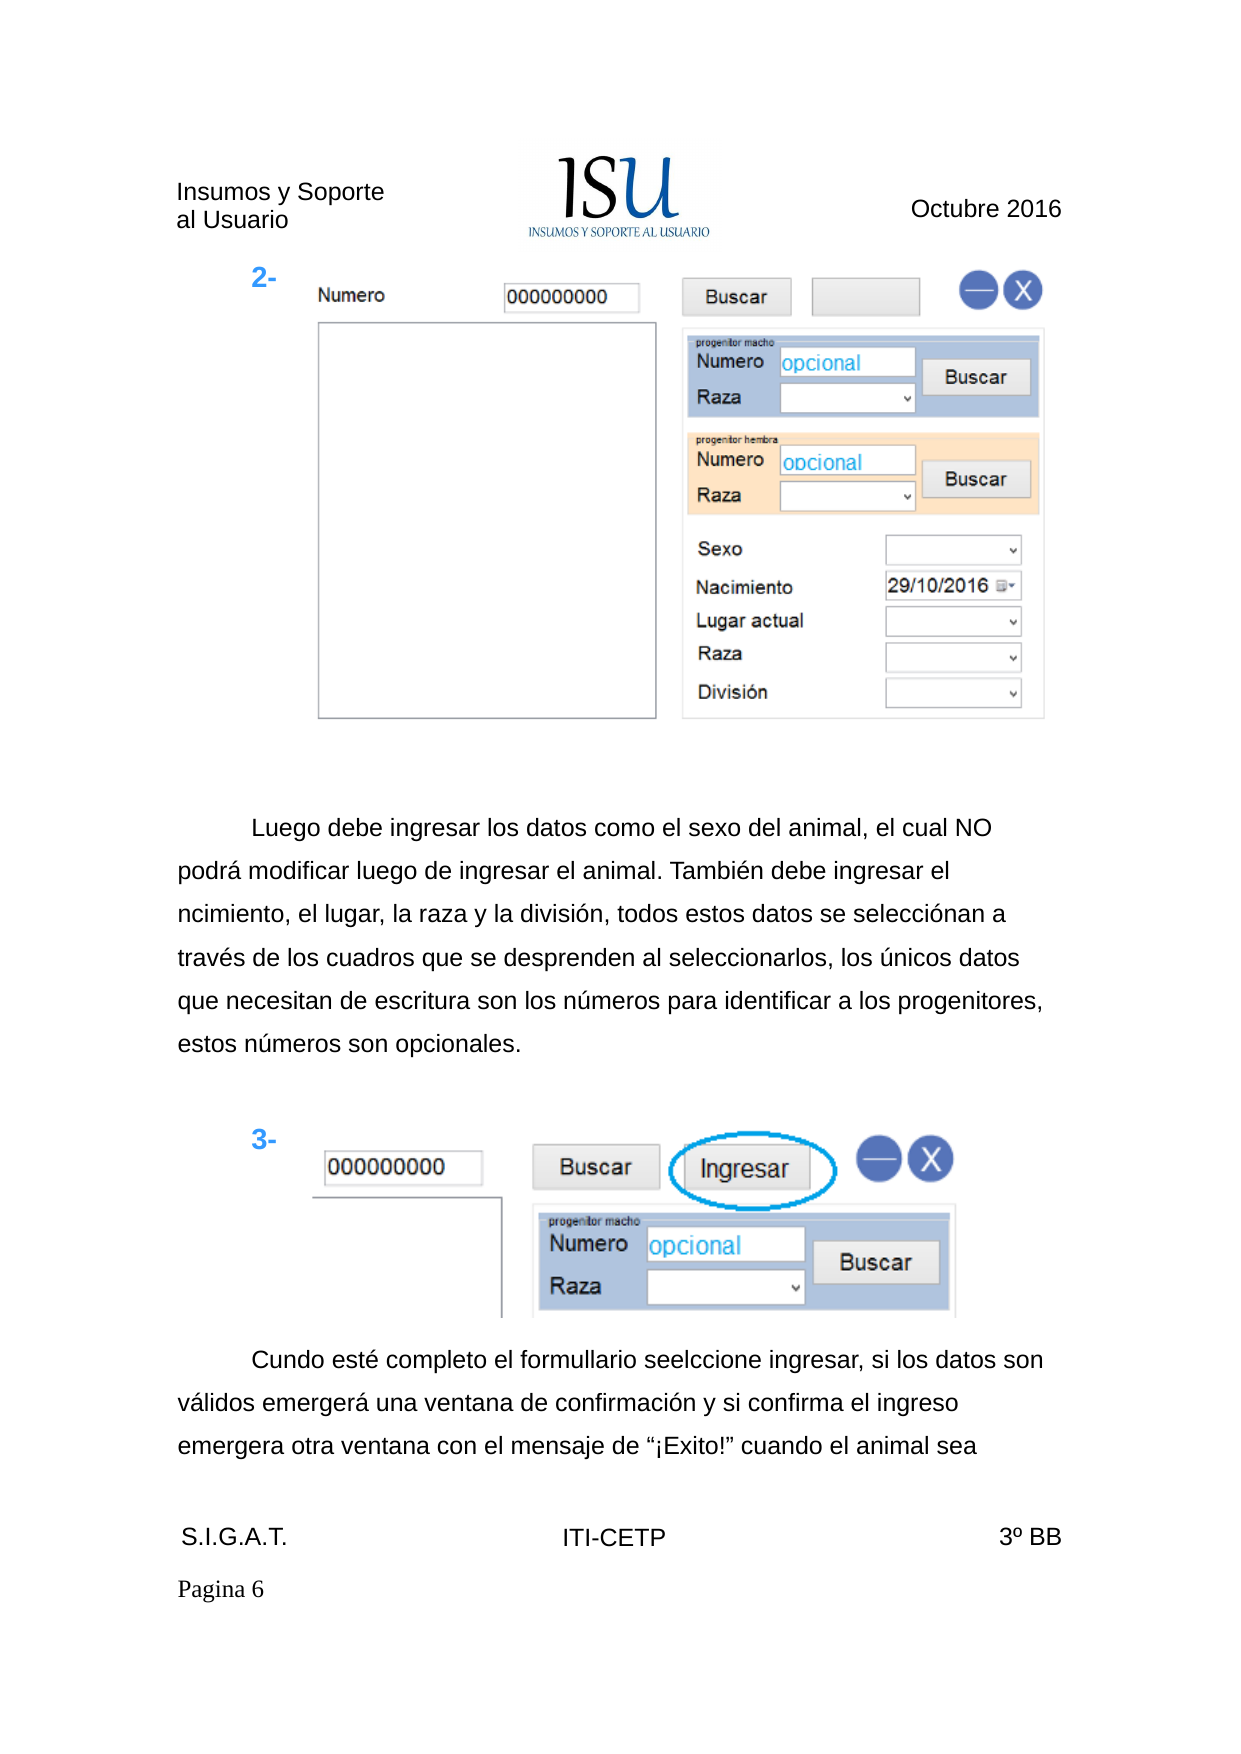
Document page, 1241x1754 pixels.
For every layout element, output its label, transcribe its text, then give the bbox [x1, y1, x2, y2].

text 3- [177, 1122, 1063, 1156]
picture [517, 138, 723, 252]
text Cundo esté completo el formullario seelccione ingresar, si los datos son válidos emergerá una ventana de confirmación y si confirma el ingreso emergera otra ventana con el mensaje de “¡Exito!” cuando el animal sea [177, 1345, 1063, 1460]
text Luego debe ingresar los datos como el sexo del animal, el cual NO podrá modificar luego de ingresar el animal. También debe ingresar el ncimiento, el lugar, la raza y la división, todos estos datos se selecciónan a través de los cuadros que se desprenden al seleccionarlos, los únicos datos que necesitan de escritura son los números para identificar a los progenitores, estos números son opcionales. [177, 813, 1063, 1058]
text 2- [177, 260, 1063, 293]
